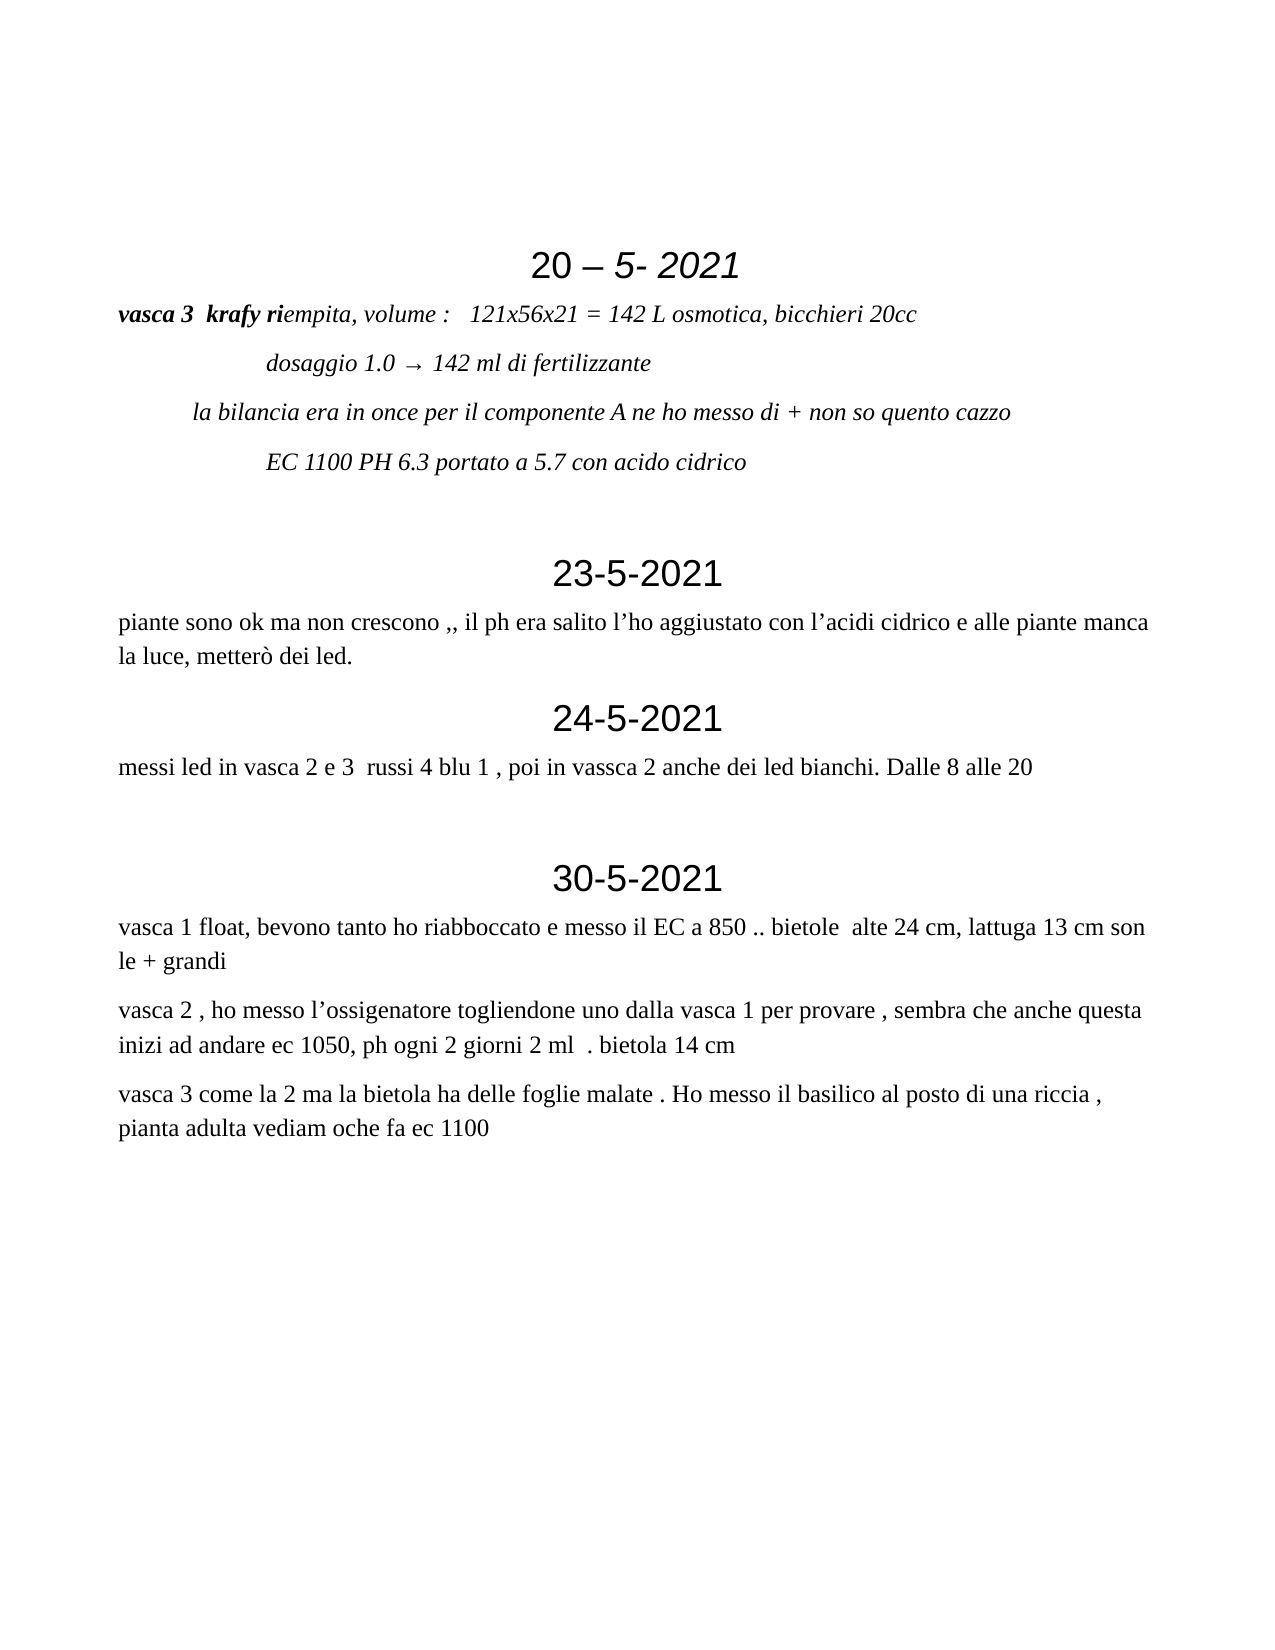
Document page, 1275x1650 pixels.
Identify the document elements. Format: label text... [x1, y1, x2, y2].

text EC 1100 PH 6.3 portato a 5.7 con acido cidrico [118, 447, 1157, 475]
text vasca 3 krafy riempita, volume : 121x56x21 = 142 L osmotica, bicchieri 20cc [118, 299, 1157, 328]
text la bilancia era in once per il componente A ne ho messo di + non so quento cazzo [118, 397, 1157, 426]
text vasca 3 come la 2 ma la bietola ha delle foglie malate . Ho messo il basilico al posto di una riccia , pianta adulta vediam oche fa ec 1100 [118, 1079, 1157, 1142]
text vasca 1 float, bevono tanto ho riabboccato e messo il EC a 850 .. bietole alte 24 cm, lattuga 13 cm son le + grandi [118, 912, 1157, 975]
subtitle 24-5-2021 [118, 696, 1157, 739]
subtitle 30-5-2021 [118, 856, 1157, 899]
subtitle 23-5-2021 [118, 551, 1157, 594]
text messi led in vasca 2 e 3 russi 4 blu 1 , poi in vassca 2 anche dei led bianchi. Dalle 8 alle 20 [118, 752, 1157, 781]
text vasca 2 , ho messo l’ossigenatore togliendone uno dalla vasca 1 per provare , sembra che anche questa inizi ad andare ec 1050, ph ogni 2 giorni 2 ml . bietola 14 cm [118, 996, 1157, 1059]
text piante sono ok ma non crescono ,, il ph era salito l’ho aggiustato con l’acidi cidrico e alle piante manca la luce, metterò dei led. [118, 607, 1157, 670]
text dosaggio 1.0 → 142 ml di fertilizzante [118, 348, 1157, 377]
subtitle 20 – 5- 2021 [118, 244, 1157, 287]
